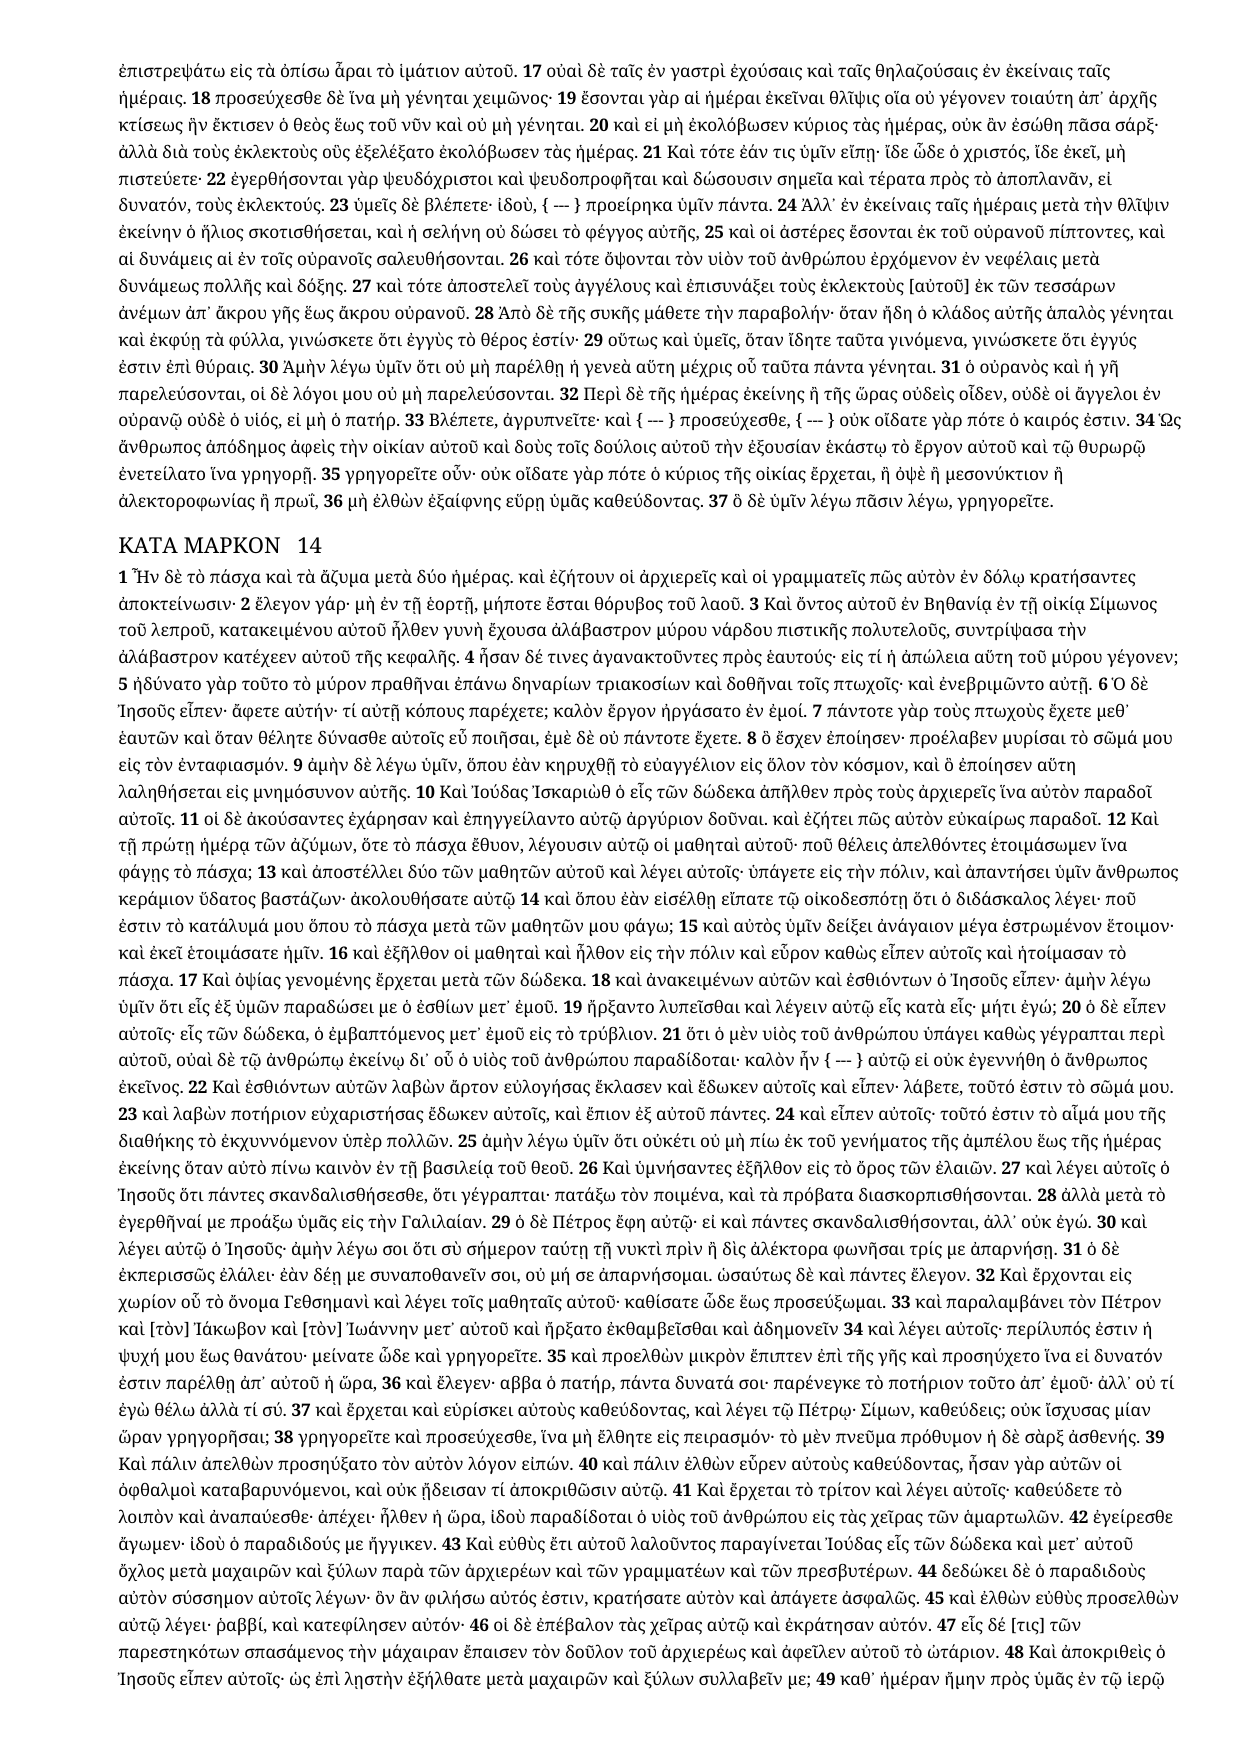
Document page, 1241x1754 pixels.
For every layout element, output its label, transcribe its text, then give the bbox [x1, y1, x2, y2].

text ΚΑΤΑ ΜΑΡΚΟΝ 14 [118, 531, 1181, 560]
text ἐπιστρεψάτω εἰς τὰ ὀπίσω ἆραι τὸ ἱμάτιον αὐτοῦ. 17 οὐαὶ δὲ ταῖς ἐν γαστρὶ ἐχούσαις καὶ ταῖς θηλαζούσαις ἐν ἐκείναις ταῖς ἡμέραις. 18 προσεύχεσθε δὲ ἵνα μὴ γένηται χειμῶνος· 19 ἔσονται γὰρ αἱ ἡμέραι ἐκεῖναι θλῖψις οἵα οὐ γέγονεν τοιαύτη ἀπ᾽ ἀρχῆς κτίσεως ἣν ἔκτισεν ὁ θεὸς ἕως τοῦ νῦν καὶ οὐ μὴ γένηται. 20 καὶ εἰ μὴ ἐκολόβωσεν κύριος τὰς ἡμέρας, οὐκ ἂν ἐσώθη πᾶσα σάρξ· ἀλλὰ διὰ τοὺς ἐκλεκτοὺς οὓς ἐξελέξατο ἐκολόβωσεν τὰς ἡμέρας. 21 Καὶ τότε ἐάν τις ὑμῖν εἴπῃ· ἴδε ὧδε ὁ χριστός, ἴδε ἐκεῖ, μὴ πιστεύετε· 22 ἐγερθήσονται γὰρ ψευδόχριστοι καὶ ψευδοπροφῆται καὶ δώσουσιν σημεῖα καὶ τέρατα πρὸς τὸ ἀποπλανᾶν, εἰ δυνατόν, τοὺς ἐκλεκτούς. 23 ὑμεῖς δὲ βλέπετε· ἰδοὺ, { --- } προείρηκα ὑμῖν πάντα. 24 Ἀλλ᾽ ἐν ἐκείναις ταῖς ἡμέραις μετὰ τὴν θλῖψιν ἐκείνην ὁ ἥλιος σκοτισθήσεται, καὶ ἡ σελήνη οὐ δώσει τὸ φέγγος αὐτῆς, 25 καὶ οἱ ἀστέρες ἔσονται ἐκ τοῦ οὐρανοῦ πίπτοντες, καὶ αἱ δυνάμεις αἱ ἐν τοῖς οὐρανοῖς σαλευθήσονται. 26 καὶ τότε ὄψονται τὸν υἱὸν τοῦ ἀνθρώπου ἐρχόμενον ἐν νεφέλαις μετὰ δυνάμεως πολλῆς καὶ δόξης. 27 καὶ τότε ἀποστελεῖ τοὺς ἀγγέλους καὶ ἐπισυνάξει τοὺς ἐκλεκτοὺς [αὐτοῦ] ἐκ τῶν τεσσάρων ἀνέμων ἀπ᾽ ἄκρου γῆς ἕως ἄκρου οὐρανοῦ. 28 Ἀπὸ δὲ τῆς συκῆς μάθετε τὴν παραβολήν· ὅταν ἤδη ὁ κλάδος αὐτῆς ἁπαλὸς γένηται καὶ ἐκφύῃ τὰ φύλλα, γινώσκετε ὅτι ἐγγὺς τὸ θέρος ἐστίν· 29 οὕτως καὶ ὑμεῖς, ὅταν ἴδητε ταῦτα γινόμενα, γινώσκετε ὅτι ἐγγύς ἐστιν ἐπὶ θύραις. 30 Ἀμὴν λέγω ὑμῖν ὅτι οὐ μὴ παρέλθῃ ἡ γενεὰ αὕτη μέχρις οὗ ταῦτα πάντα γένηται. 31 ὁ οὐρανὸς καὶ ἡ γῆ παρελεύσονται, οἱ δὲ λόγοι μου οὐ μὴ παρελεύσονται. 32 Περὶ δὲ τῆς ἡμέρας ἐκείνης ἢ τῆς ὥρας οὐδεὶς οἶδεν, οὐδὲ οἱ ἄγγελοι ἐν οὐρανῷ οὐδὲ ὁ υἱός, εἰ μὴ ὁ πατήρ. 33 Βλέπετε, ἀγρυπνεῖτε· καὶ { --- } προσεύχεσθε, { --- } οὐκ οἴδατε γὰρ πότε ὁ καιρός ἐστιν. 34 Ὡς ἄνθρωπος ἀπόδημος ἀφεὶς τὴν οἰκίαν αὐτοῦ καὶ δοὺς τοῖς δούλοις αὐτοῦ τὴν ἐξουσίαν ἑκάστῳ τὸ ἔργον αὐτοῦ καὶ τῷ θυρωρῷ ἐνετείλατο ἵνα γρηγορῇ. 35 γρηγορεῖτε οὖν· οὐκ οἴδατε γὰρ πότε ὁ κύριος τῆς οἰκίας ἔρχεται, ἢ ὀψὲ ἢ μεσονύκτιον ἢ ἀλεκτοροφωνίας ἢ πρωΐ, 36 μὴ ἐλθὼν ἐξαίφνης εὕρῃ ὑμᾶς καθεύδοντας. 37 ὃ δὲ ὑμῖν λέγω πᾶσιν λέγω, γρηγορεῖτε. [118, 59, 1181, 512]
text 1 Ἦν δὲ τὸ πάσχα καὶ τὰ ἄζυμα μετὰ δύο ἡμέρας. καὶ ἐζήτουν οἱ ἀρχιερεῖς καὶ οἱ γραμματεῖς πῶς αὐτὸν ἐν δόλῳ κρατήσαντες ἀποκτείνωσιν· 2 ἔλεγον γάρ· μὴ ἐν τῇ ἑορτῇ, μήποτε ἔσται θόρυβος τοῦ λαοῦ. 3 Καὶ ὄντος αὐτοῦ ἐν Βηθανίᾳ ἐν τῇ οἰκίᾳ Σίμωνος τοῦ λεπροῦ, κατακειμένου αὐτοῦ ἦλθεν γυνὴ ἔχουσα ἀλάβαστρον μύρου νάρδου πιστικῆς πολυτελοῦς, συντρίψασα τὴν ἀλάβαστρον κατέχεεν αὐτοῦ τῆς κεφαλῆς. 4 ἦσαν δέ τινες ἀγανακτοῦντες πρὸς ἑαυτούς· εἰς τί ἡ ἀπώλεια αὕτη τοῦ μύρου γέγονεν; 5 ἠδύνατο γὰρ τοῦτο τὸ μύρον πραθῆναι ἐπάνω δηναρίων τριακοσίων καὶ δοθῆναι τοῖς πτωχοῖς· καὶ ἐνεβριμῶντο αὐτῇ. 6 Ὁ δὲ Ἰησοῦς εἶπεν· ἄφετε αὐτήν· τί αὐτῇ κόπους παρέχετε; καλὸν ἔργον ἠργάσατο ἐν ἐμοί. 7 πάντοτε γὰρ τοὺς πτωχοὺς ἔχετε μεθ᾽ ἑαυτῶν καὶ ὅταν θέλητε δύνασθε αὐτοῖς εὖ ποιῆσαι, ἐμὲ δὲ οὐ πάντοτε ἔχετε. 8 ὃ ἔσχεν ἐποίησεν· προέλαβεν μυρίσαι τὸ σῶμά μου εἰς τὸν ἐνταφιασμόν. 9 ἀμὴν δὲ λέγω ὑμῖν, ὅπου ἐὰν κηρυχθῇ τὸ εὐαγγέλιον εἰς ὅλον τὸν κόσμον, καὶ ὃ ἐποίησεν αὕτη λαληθήσεται εἰς μνημόσυνον αὐτῆς. 10 Καὶ Ἰούδας Ἰσκαριὼθ ὁ εἷς τῶν δώδεκα ἀπῆλθεν πρὸς τοὺς ἀρχιερεῖς ἵνα αὐτὸν παραδοῖ αὐτοῖς. 11 οἱ δὲ ἀκούσαντες ἐχάρησαν καὶ ἐπηγγείλαντο αὐτῷ ἀργύριον δοῦναι. καὶ ἐζήτει πῶς αὐτὸν εὐκαίρως παραδοῖ. 12 Καὶ τῇ πρώτῃ ἡμέρᾳ τῶν ἀζύμων, ὅτε τὸ πάσχα ἔθυον, λέγουσιν αὐτῷ οἱ μαθηταὶ αὐτοῦ· ποῦ θέλεις ἀπελθόντες ἑτοιμάσωμεν ἵνα φάγῃς τὸ πάσχα; 13 καὶ ἀποστέλλει δύο τῶν μαθητῶν αὐτοῦ καὶ λέγει αὐτοῖς· ὑπάγετε εἰς τὴν πόλιν, καὶ ἀπαντήσει ὑμῖν ἄνθρωπος κεράμιον ὕδατος βαστάζων· ἀκολουθήσατε αὐτῷ 14 καὶ ὅπου ἐὰν εἰσέλθῃ εἴπατε τῷ οἰκοδεσπότῃ ὅτι ὁ διδάσκαλος λέγει· ποῦ ἐστιν τὸ κατάλυμά μου ὅπου τὸ πάσχα μετὰ τῶν μαθητῶν μου φάγω; 15 καὶ αὐτὸς ὑμῖν δείξει ἀνάγαιον μέγα ἐστρωμένον ἕτοιμον· καὶ ἐκεῖ ἑτοιμάσατε ἡμῖν. 16 καὶ ἐξῆλθον οἱ μαθηταὶ καὶ ἦλθον εἰς τὴν πόλιν καὶ εὗρον καθὼς εἶπεν αὐτοῖς καὶ ἡτοίμασαν τὸ πάσχα. 17 Καὶ ὀψίας γενομένης ἔρχεται μετὰ τῶν δώδεκα. 18 καὶ ἀνακειμένων αὐτῶν καὶ ἐσθιόντων ὁ Ἰησοῦς εἶπεν· ἀμὴν λέγω ὑμῖν ὅτι εἷς ἐξ ὑμῶν παραδώσει με ὁ ἐσθίων μετ᾽ ἐμοῦ. 19 ἤρξαντο λυπεῖσθαι καὶ λέγειν αὐτῷ εἷς κατὰ εἷς· μήτι ἐγώ; 20 ὁ δὲ εἶπεν αὐτοῖς· εἷς τῶν δώδεκα, ὁ ἐμβαπτόμενος μετ᾽ ἐμοῦ εἰς τὸ τρύβλιον. 21 ὅτι ὁ μὲν υἱὸς τοῦ ἀνθρώπου ὑπάγει καθὼς γέγραπται περὶ αὐτοῦ, οὐαὶ δὲ τῷ ἀνθρώπῳ ἐκείνῳ δι᾽ οὗ ὁ υἱὸς τοῦ ἀνθρώπου παραδίδοται· καλὸν ἦν { --- } αὐτῷ εἰ οὐκ ἐγεννήθη ὁ ἄνθρωπος ἐκεῖνος. 22 Καὶ ἐσθιόντων αὐτῶν λαβὼν ἄρτον εὐλογήσας ἔκλασεν καὶ ἔδωκεν αὐτοῖς καὶ εἶπεν· λάβετε, τοῦτό ἐστιν τὸ σῶμά μου. 23 καὶ λαβὼν ποτήριον εὐχαριστήσας ἔδωκεν αὐτοῖς, καὶ ἔπιον ἐξ αὐτοῦ πάντες. 24 καὶ εἶπεν αὐτοῖς· τοῦτό ἐστιν τὸ αἷμά μου τῆς διαθήκης τὸ ἐκχυννόμενον ὑπὲρ πολλῶν. 25 ἀμὴν λέγω ὑμῖν ὅτι οὐκέτι οὐ μὴ πίω ἐκ τοῦ γενήματος τῆς ἀμπέλου ἕως τῆς ἡμέρας ἐκείνης ὅταν αὐτὸ πίνω καινὸν ἐν τῇ βασιλείᾳ τοῦ θεοῦ. 26 Καὶ ὑμνήσαντες ἐξῆλθον εἰς τὸ ὄρος τῶν ἐλαιῶν. 27 καὶ λέγει αὐτοῖς ὁ Ἰησοῦς ὅτι πάντες σκανδαλισθήσεσθε, ὅτι γέγραπται· πατάξω τὸν ποιμένα, καὶ τὰ πρόβατα διασκορπισθήσονται. 28 ἀλλὰ μετὰ τὸ ἐγερθῆναί με προάξω ὑμᾶς εἰς τὴν Γαλιλαίαν. 29 ὁ δὲ Πέτρος ἔφη αὐτῷ· εἰ καὶ πάντες σκανδαλισθήσονται, ἀλλ᾽ οὐκ ἐγώ. 30 καὶ λέγει αὐτῷ ὁ Ἰησοῦς· ἀμὴν λέγω σοι ὅτι σὺ σήμερον ταύτῃ τῇ νυκτὶ πρὶν ἢ δὶς ἀλέκτορα φωνῆσαι τρίς με ἀπαρνήσῃ. 31 ὁ δὲ ἐκπερισσῶς ἐλάλει· ἐὰν δέῃ με συναποθανεῖν σοι, οὐ μή σε ἀπαρνήσομαι. ὡσαύτως δὲ καὶ πάντες ἔλεγον. 32 Καὶ ἔρχονται εἰς χωρίον οὗ τὸ ὄνομα Γεθσημανὶ καὶ λέγει τοῖς μαθηταῖς αὐτοῦ· καθίσατε ὧδε ἕως προσεύξωμαι. 33 καὶ παραλαμβάνει τὸν Πέτρον καὶ [τὸν] Ἰάκωβον καὶ [τὸν] Ἰωάννην μετ᾽ αὐτοῦ καὶ ἤρξατο ἐκθαμβεῖσθαι καὶ ἀδημονεῖν 34 καὶ λέγει αὐτοῖς· περίλυπός ἐστιν ἡ ψυχή μου ἕως θανάτου· μείνατε ὧδε καὶ γρηγορεῖτε. 35 καὶ προελθὼν μικρὸν ἔπιπτεν ἐπὶ τῆς γῆς καὶ προσηύχετο ἵνα εἰ δυνατόν ἐστιν παρέλθῃ ἀπ᾽ αὐτοῦ ἡ ὥρα, 36 καὶ ἔλεγεν· αββα ὁ πατήρ, πάντα δυνατά σοι· παρένεγκε τὸ ποτήριον τοῦτο ἀπ᾽ ἐμοῦ· ἀλλ᾽ οὐ τί ἐγὼ θέλω ἀλλὰ τί σύ. 37 καὶ ἔρχεται καὶ εὑρίσκει αὐτοὺς καθεύδοντας, καὶ λέγει τῷ Πέτρῳ· Σίμων, καθεύδεις; οὐκ ἴσχυσας μίαν ὥραν γρηγορῆσαι; 38 γρηγορεῖτε καὶ προσεύχεσθε, ἵνα μὴ ἔλθητε εἰς πειρασμόν· τὸ μὲν πνεῦμα πρόθυμον ἡ δὲ σὰρξ ἀσθενής. 39 Καὶ πάλιν ἀπελθὼν προσηύξατο τὸν αὐτὸν λόγον εἰπών. 40 καὶ πάλιν ἐλθὼν εὗρεν αὐτοὺς καθεύδοντας, ἦσαν γὰρ αὐτῶν οἱ ὀφθαλμοὶ καταβαρυνόμενοι, καὶ οὐκ ᾔδεισαν τί ἀποκριθῶσιν αὐτῷ. 41 Καὶ ἔρχεται τὸ τρίτον καὶ λέγει αὐτοῖς· καθεύδετε τὸ λοιπὸν καὶ ἀναπαύεσθε· ἀπέχει· ἦλθεν ἡ ὥρα, ἰδοὺ παραδίδοται ὁ υἱὸς τοῦ ἀνθρώπου εἰς τὰς χεῖρας τῶν ἁμαρτωλῶν. 42 ἐγείρεσθε ἄγωμεν· ἰδοὺ ὁ παραδιδούς με ἤγγικεν. 43 Καὶ εὐθὺς ἔτι αὐτοῦ λαλοῦντος παραγίνεται Ἰούδας εἷς τῶν δώδεκα καὶ μετ᾽ αὐτοῦ ὄχλος μετὰ μαχαιρῶν καὶ ξύλων παρὰ τῶν ἀρχιερέων καὶ τῶν γραμματέων καὶ τῶν πρεσβυτέρων. 44 δεδώκει δὲ ὁ παραδιδοὺς αὐτὸν σύσσημον αὐτοῖς λέγων· ὃν ἂν φιλήσω αὐτός ἐστιν, κρατήσατε αὐτὸν καὶ ἀπάγετε ἀσφαλῶς. 45 καὶ ἐλθὼν εὐθὺς προσελθὼν αὐτῷ λέγει· ῥαββί, καὶ κατεφίλησεν αὐτόν· 46 οἱ δὲ ἐπέβαλον τὰς χεῖρας αὐτῷ καὶ ἐκράτησαν αὐτόν. 47 εἷς δέ [τις] τῶν παρεστηκότων σπασάμενος τὴν μάχαιραν ἔπαισεν τὸν δοῦλον τοῦ ἀρχιερέως καὶ ἀφεῖλεν αὐτοῦ τὸ ὠτάριον. 48 Καὶ ἀποκριθεὶς ὁ Ἰησοῦς εἶπεν αὐτοῖς· ὡς ἐπὶ λῃστὴν ἐξήλθατε μετὰ μαχαιρῶν καὶ ξύλων συλλαβεῖν με; 49 καθ᾽ ἡμέραν ἤμην πρὸς ὑμᾶς ἐν τῷ ἱερῷ [118, 565, 1181, 1690]
